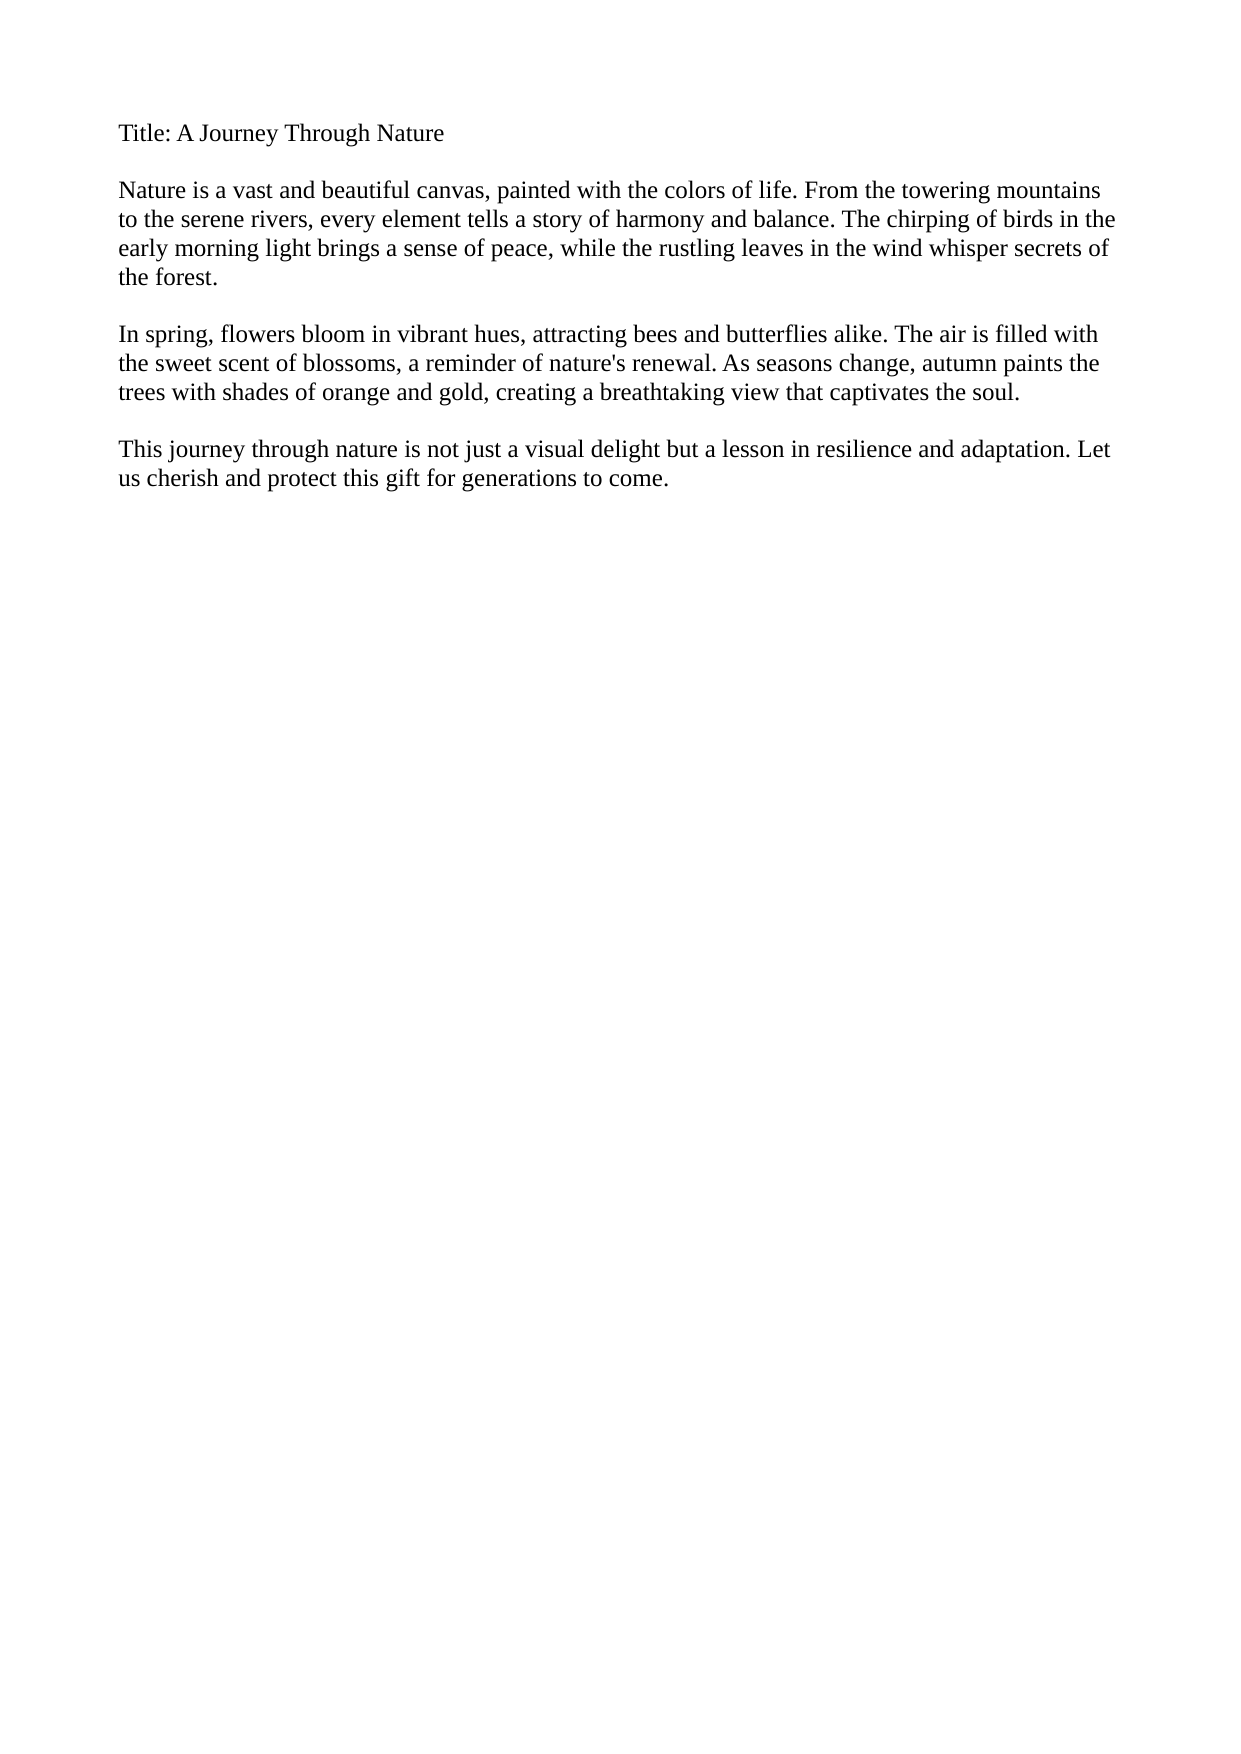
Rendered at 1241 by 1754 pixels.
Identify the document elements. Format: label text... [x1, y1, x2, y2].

text In spring, flowers bloom in vibrant hues, attracting bees and butterflies alike. The air is filled with the sweet scent of blossoms, a reminder of nature's renewal. As seasons change, autumn paints the trees with shades of orange and gold, creating a breathtaking view that captivates the soul. [118, 319, 1122, 406]
text This journey through nature is not just a visual delight but a lesson in resilience and adaptation. Let us cherish and protect this gift for generations to come. [118, 434, 1122, 492]
text Nature is a vast and beautiful canvas, painted with the colors of life. From the towering mountains to the serene rivers, every element tells a story of harmony and balance. The chirping of birds in the early morning light brings a sense of peace, while the rustling leaves in the wind whisper secrets of the forest. [118, 176, 1122, 291]
text Title: A Journey Through Nature [118, 118, 1122, 147]
